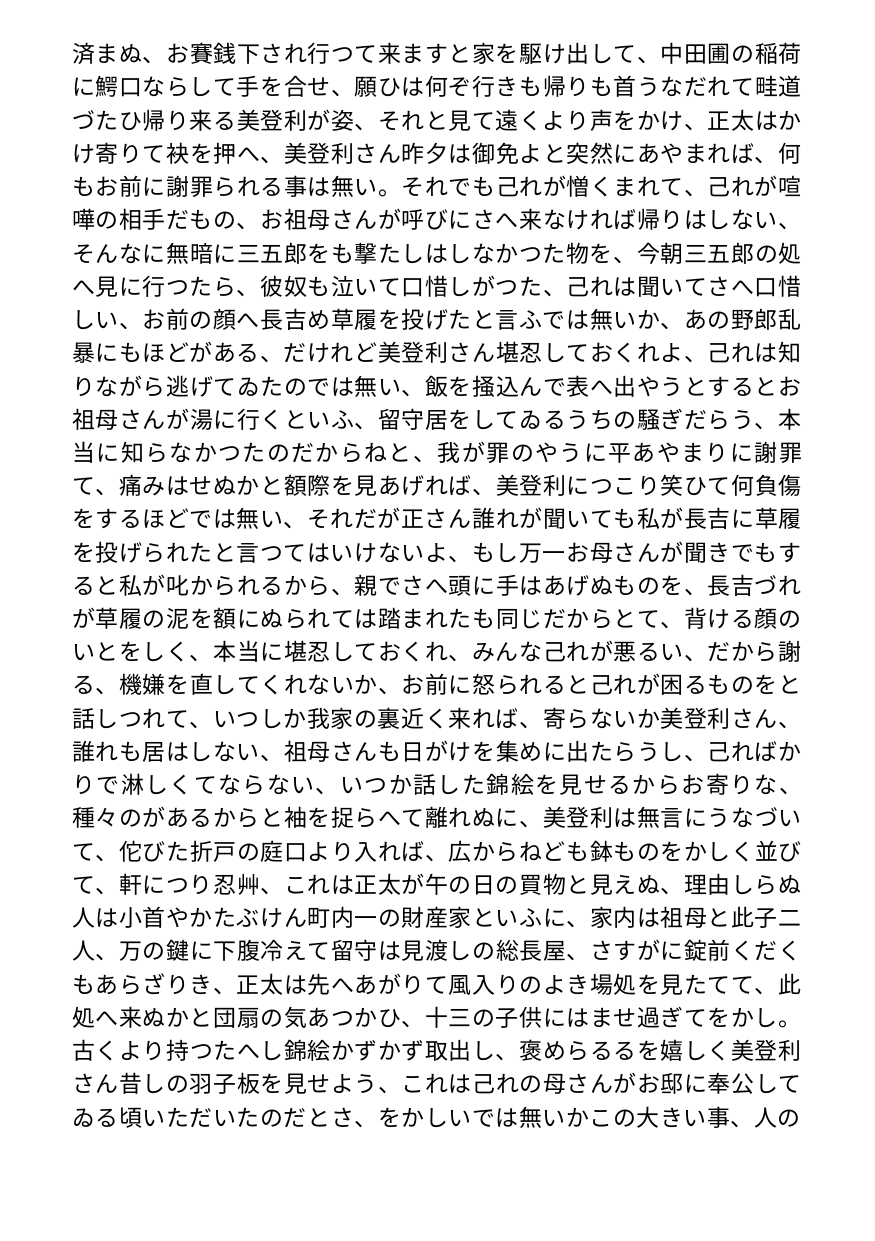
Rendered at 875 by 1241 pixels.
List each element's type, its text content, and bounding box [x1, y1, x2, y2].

text 済まぬ、お賽銭下され行つて来ますと家を駆け出して、中田圃の稲荷に鰐口ならして手を合せ、願ひは何ぞ行きも帰りも首うなだれて畦道づたひ帰り来る美登利が姿、それと見て遠くより声をかけ、正太はかけ寄りて袂を押へ、美登利さん昨夕は御免よと突然にあやまれば、何もお前に謝罪られる事は無い。それでも己れが憎くまれて、己れが喧嘩の相手だもの、お祖母さんが呼びにさへ来なければ帰りはしない、そんなに無暗に三五郎をも撃たしはしなかつた物を、今朝三五郎の処へ見に行つたら、彼奴も泣いて口惜しがつた、己れは聞いてさへ口惜しい、お前の顔へ長吉め草履を投げたと言ふでは無いか、あの野郎乱暴にもほどがある、だけれど美登利さん堪忍しておくれよ、己れは知りながら逃げてゐたのでは無い、飯を掻込んで表へ出やうとするとお祖母さんが湯に行くといふ、留守居をしてゐるうちの騒ぎだらう、本当に知らなかつたのだからねと、我が罪のやうに平あやまりに謝罪て、痛みはせぬかと額際を見あげれば、美登利につこり笑ひて何負傷をするほどでは無い、それだが正さん誰れが聞いても私が長吉に草履を投げられたと言つてはいけないよ、もし万一お母さんが聞きでもすると私が叱かられるから、親でさへ頭に手はあげぬものを、長吉づれが草履の泥を額にぬられては踏まれたも同じだからとて、背ける顔のいとをしく、本当に堪忍しておくれ、みんな己れが悪るい、だから謝る、機嫌を直してくれないか、お前に怒られると己れが困るものをと話しつれて、いつしか我家の裏近く来れば、寄らないか美登利さん、誰れも居はしない、祖母さんも日がけを集めに出たらうし、己ればかりで淋しくてならない、いつか話した錦絵を見せるからお寄りな、種々のがあるからと袖を捉らへて離れぬに、美登利は無言にうなづいて、佗びた折戸の庭口より入れば、広からねども鉢ものをかしく並びて、軒につり忍艸、これは正太が午の日の買物と見えぬ、理由しらぬ人は小首やかたぶけん町内一の財産家といふに、家内は祖母と此子二人、万の鍵に下腹冷えて留守は見渡しの総長屋、さすがに錠前くだくもあらざりき、正太は先へあがりて風入りのよき場処を見たてて、此処へ来ぬかと団扇の気あつかひ、十三の子供にはませ過ぎてをかし。古くより持つたへし錦絵かずかず取出し、褒めらるるを嬉しく美登利さん昔しの羽子板を見せよう、これは己れの母さんがお邸に奉公してゐる頃いただいたのだとさ、をかしいでは無いかこの大きい事、人の [72, 36, 802, 1133]
